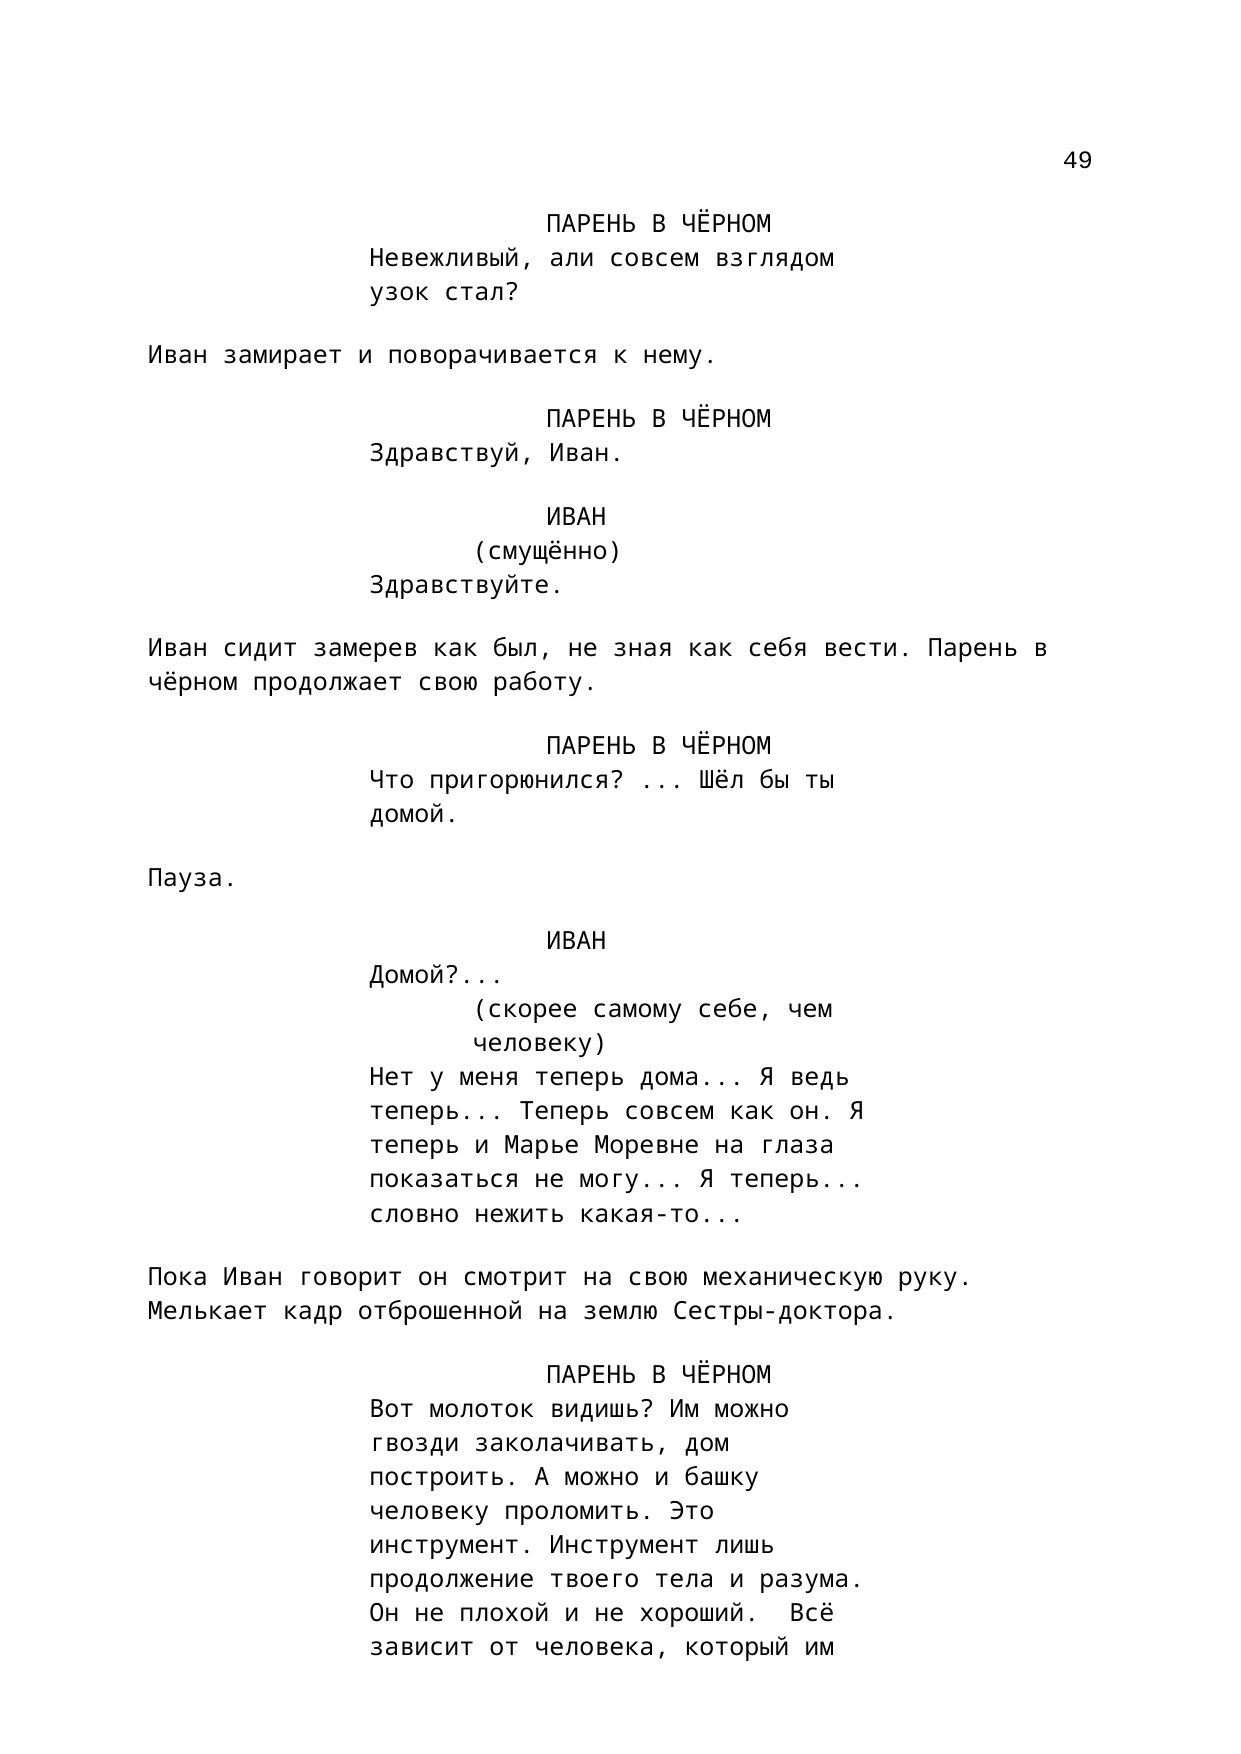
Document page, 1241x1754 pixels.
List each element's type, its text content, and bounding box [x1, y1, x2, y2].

text ПАРЕНЬ В ЧЁРНОМ [546, 205, 1093, 239]
text ИВАН [546, 498, 1093, 532]
text Иван сидит замерев как был, не зная как себя вести. Парень в чёрном продолжает свою работу. [148, 630, 1093, 698]
text ИВАН [546, 923, 1093, 957]
text Что пригорюнился? ... Шёл бы ты домой. [369, 762, 871, 830]
text Пока Иван говорит он смотрит на свою механическую руку. Мелькает кадр отброшенной на землю Сестры-доктора. [148, 1259, 1093, 1327]
text Вот молоток видишь? Им можно гвозди заколачивать, дом построить. А можно и башку человеку проломить. Это инструмент. Инструмент лишь продолжение твоего тела и разума. Он не плохой и не хороший. Всё зависит от человека, который им [369, 1390, 871, 1663]
text Здравствуйте. [369, 566, 871, 600]
text ПАРЕНЬ В ЧЁРНОМ [546, 727, 1093, 762]
text Домой?... [369, 957, 871, 991]
text (скорее самому себе, чем человеку) [472, 991, 871, 1059]
text Иван замирает и поворачивается к нему. [148, 337, 1093, 371]
text Пауза. [148, 859, 1093, 893]
text ПАРЕНЬ В ЧЁРНОМ [546, 1356, 1093, 1390]
text (смущённо) [472, 532, 871, 566]
text Невежливый, али совсем взглядом узок стал? [369, 239, 871, 308]
text Нет у меня теперь дома... Я ведь теперь... Теперь совсем как он. Я теперь и Марье Моревне на глаза показаться не могу... Я теперь... словно нежить какая-то... [369, 1059, 871, 1229]
text ПАРЕНЬ В ЧЁРНОМ [546, 401, 1093, 435]
text Здравствуй, Иван. [369, 435, 871, 469]
